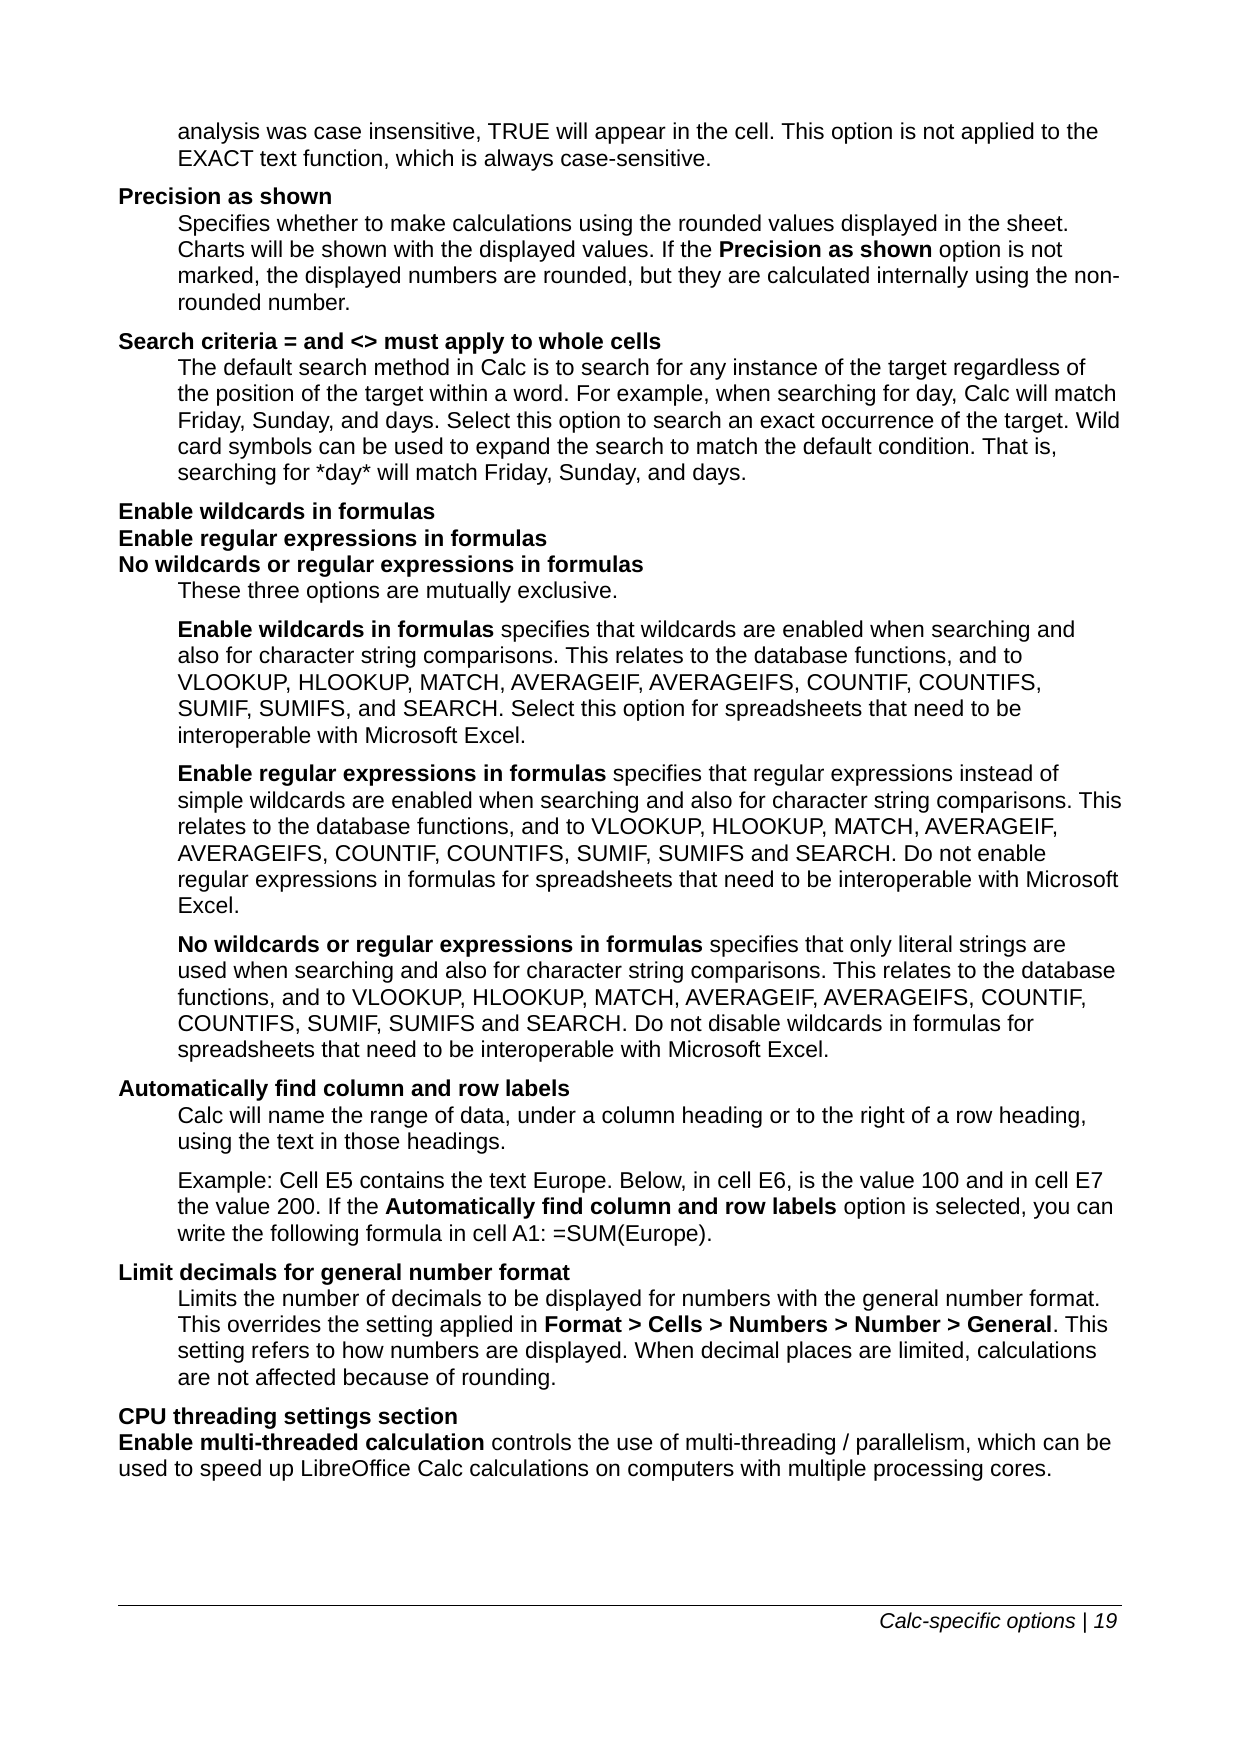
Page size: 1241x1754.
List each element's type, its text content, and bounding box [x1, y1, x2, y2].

text Enable wildcards in formulas [118, 498, 1122, 524]
text The default search method in Calc is to search for any instance of the target regardless of the position of the target within a word. For example, when searching for day, Calc will match Friday, Sunday, and days. Select this option to search an exact occurrence of the target. Wild card symbols can be used to expand the search to match the default condition. That is, searching for *day* will match Friday, Sunday, and days. [177, 354, 1122, 486]
text Enable wildcards in formulas specifies that wildcards are enabled when searching and also for character string comparisons. This relates to the database functions, and to VLOOKUP, HLOOKUP, MATCH, AVERAGEIF, AVERAGEIFS, COUNTIF, COUNTIFS, SUMIF, SUMIFS, and SEARCH. Select this option for spreadsheets that need to be interoperable with Microsoft Excel. [177, 616, 1122, 748]
text Enable regular expressions in formulas [118, 524, 1122, 551]
text Search criteria = and <> must apply to whole cells [118, 328, 1122, 354]
text Limits the number of decimals to be displayed for numbers with the general number format. This overrides the setting applied in Format > Cells > Numbers > Number > General. This setting refers to how numbers are displayed. When decimal places are limited, calculations are not affected because of rounding. [177, 1285, 1122, 1390]
text analysis was case insensitive, TRUE will appear in the cell. This option is not applied to the EXACT text function, which is always case-sensitive. [177, 118, 1122, 171]
text These three options are mutually exclusive. [177, 577, 1122, 604]
text Limit decimals for general number format [118, 1258, 1122, 1285]
text Example: Cell E5 contains the text Europe. Below, in cell E6, is the value 100 and in cell E7 the value 200. If the Automatically find column and row labels option is selected, you can write the following formula in cell A1: =SUM(Europe). [177, 1167, 1122, 1246]
text No wildcards or regular expressions in formulas specifies that only literal strings are used when searching and also for character string comparisons. This relates to the database functions, and to VLOOKUP, HLOOKUP, MATCH, AVERAGEIF, AVERAGEIFS, COUNTIF, COUNTIFS, SUMIF, SUMIFS and SEARCH. Do not disable wildcards in formulas for spreadsheets that need to be interoperable with Microsoft Excel. [177, 931, 1122, 1063]
text Calc will name the range of data, under a column heading or to the right of a row heading, using the text in those headings. [177, 1102, 1122, 1154]
text Precision as shown [118, 183, 1122, 210]
text Automatically find column and row labels [118, 1075, 1122, 1102]
text Enable regular expressions in formulas specifies that regular expressions instead of simple wildcards are enabled when searching and also for character string comparisons. This relates to the database functions, and to VLOOKUP, HLOOKUP, MATCH, AVERAGEIF, AVERAGEIFS, COUNTIF, COUNTIFS, SUMIF, SUMIFS and SEARCH. Do not enable regular expressions in formulas for spreadsheets that need to be interoperable with Microsoft Excel. [177, 760, 1122, 918]
text Specifies whether to make calculations using the rounded values displayed in the sheet. Charts will be shown with the displayed values. If the Precision as shown option is not marked, the displayed numbers are rounded, but they are calculated internally using the non-rounded number. [177, 210, 1122, 315]
text CPU threading settings section [118, 1403, 1122, 1429]
text No wildcards or regular expressions in formulas [118, 551, 1122, 577]
text Enable multi-threaded calculation controls the use of multi-threading / parallelism, which can be used to speed up LibreOffice Calc calculations on computers with multiple processing cores. [118, 1429, 1122, 1482]
